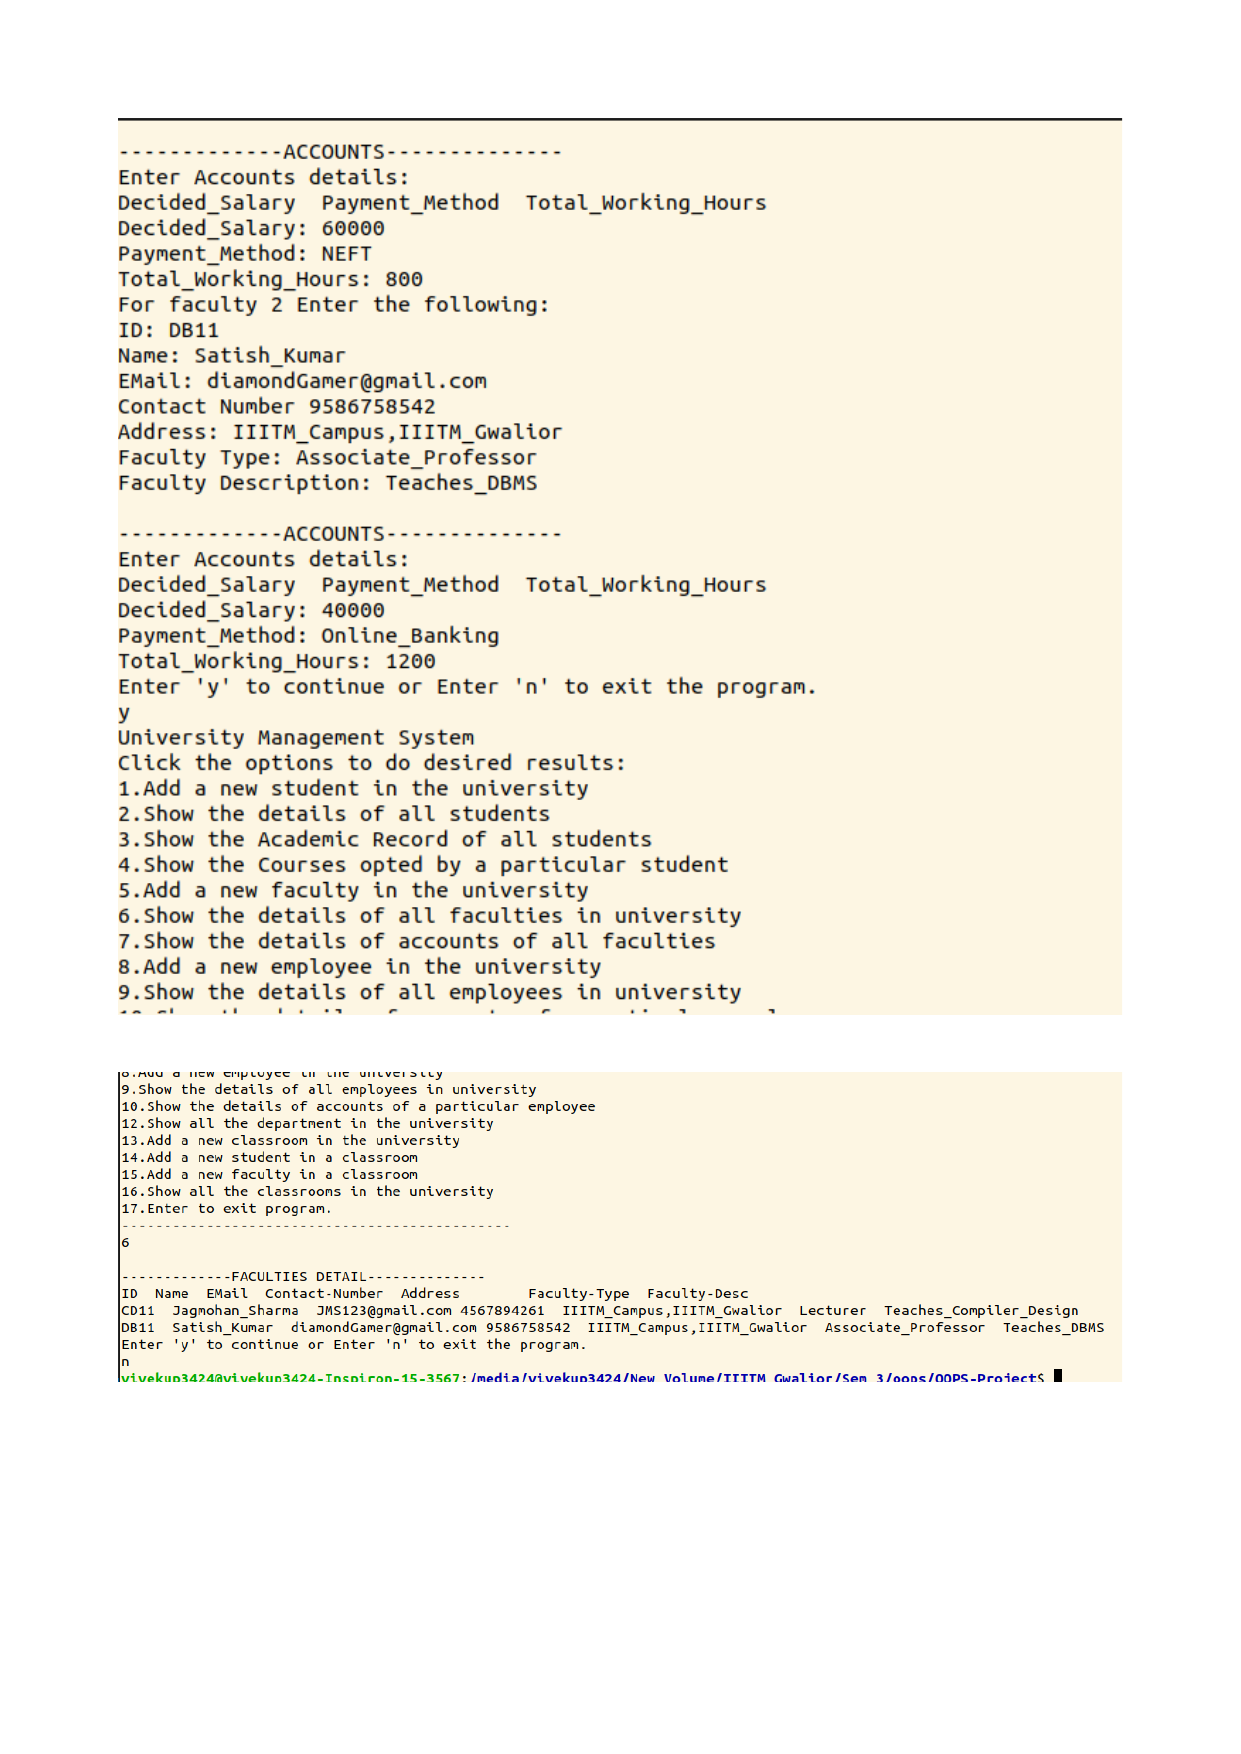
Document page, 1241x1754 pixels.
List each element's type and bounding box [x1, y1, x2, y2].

picture [118, 118, 1123, 1015]
picture [118, 1072, 1123, 1382]
